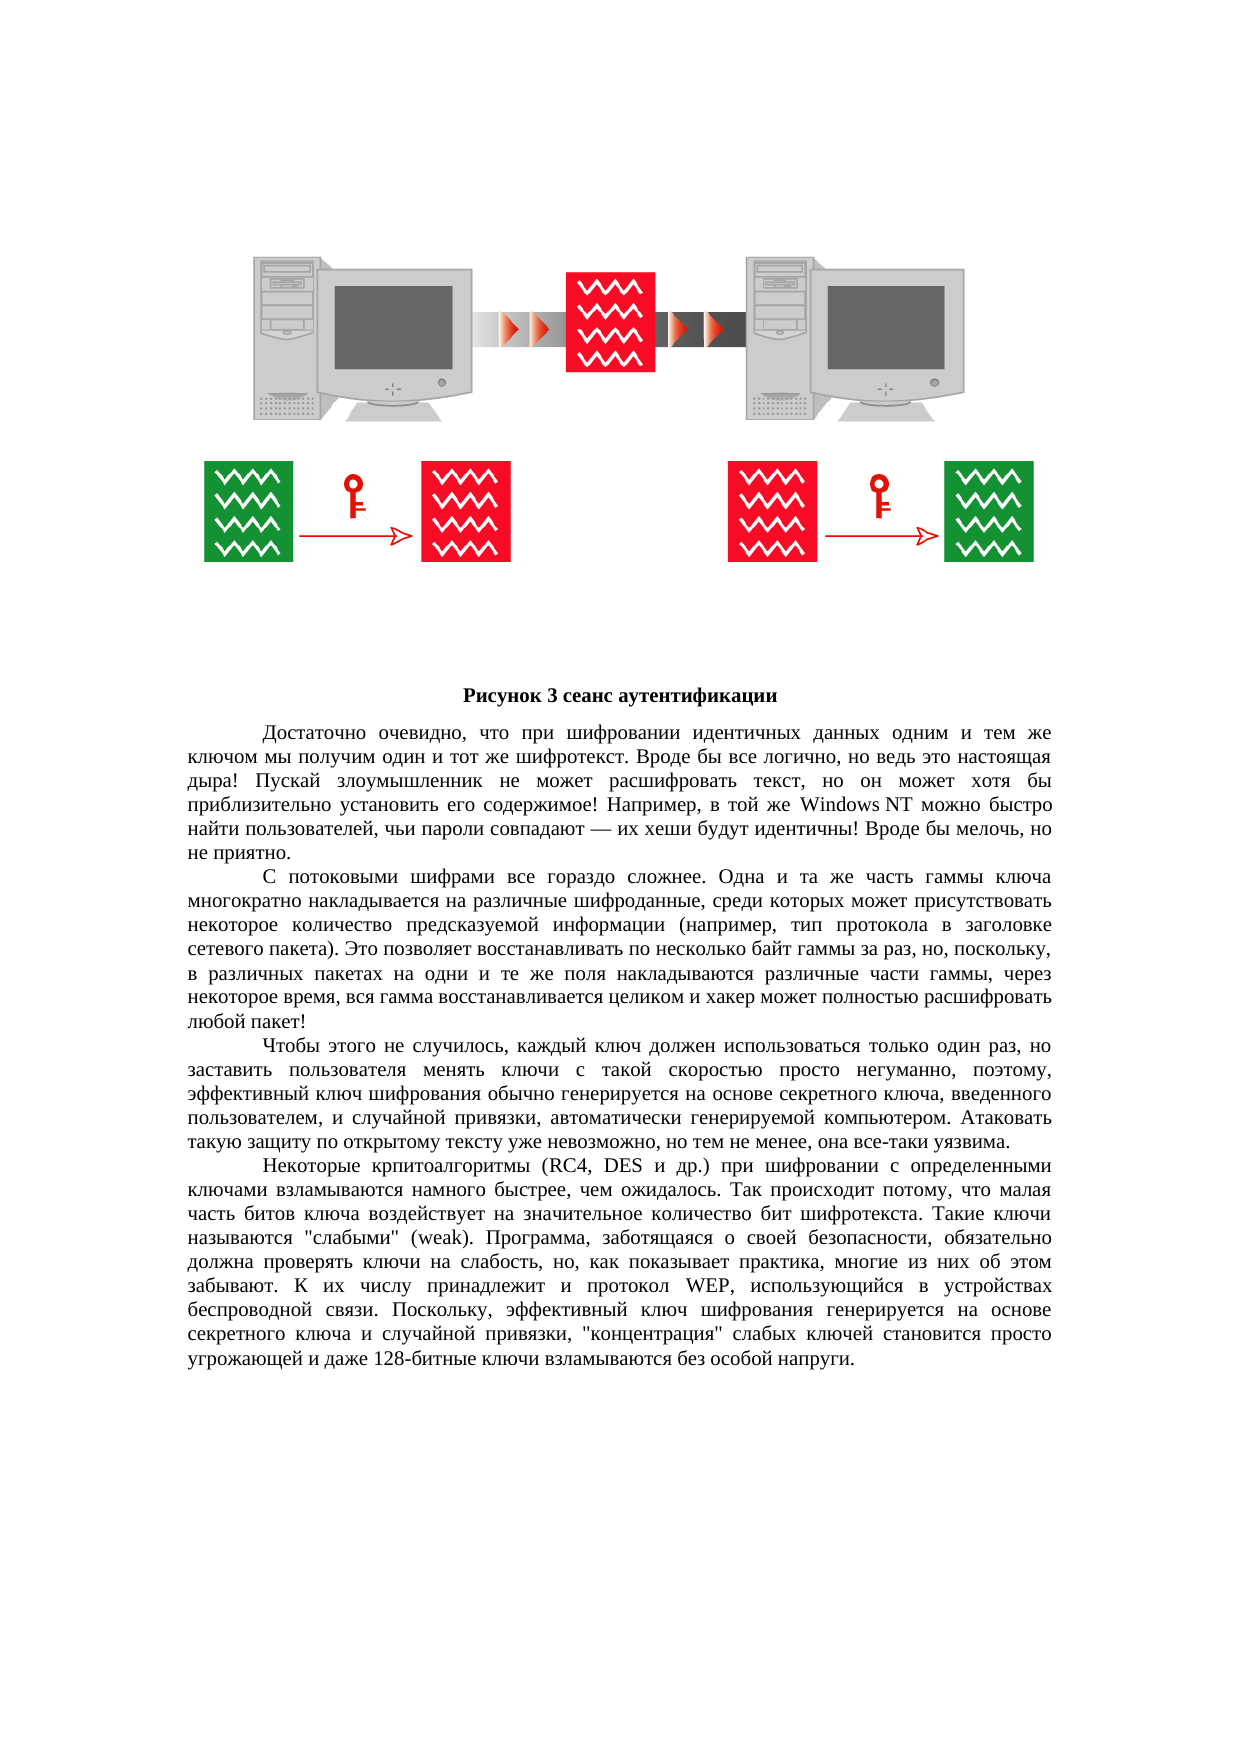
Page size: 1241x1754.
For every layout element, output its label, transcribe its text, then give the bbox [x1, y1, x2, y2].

picture [187, 150, 1052, 671]
text Рисунок 3 сеанс аутентификации [187, 683, 1053, 707]
text С потоковыми шифрами все гораздо сложнее. Одна и та же часть гаммы ключа многократно накладывается на различные шифроданные, среди которых может присутствовать некоторое количество предсказуемой информации (например, тип протокола в заголовке сетевого пакета). Это позволяет восстанавливать по несколько байт гаммы за раз, но, поскольку, в различных пакетах на одни и те же поля накладываются различные части гаммы, через некоторое время, вся гамма восстанавливается целиком и хакер может полностью расшифровать любой пакет! [187, 864, 1053, 1033]
text Некоторые крпитоалгоритмы (RC4, DES и др.) при шифровании с определенными ключами взламываются намного быстрее, чем ожидалось. Так происходит потому, что малая часть битов ключа воздействует на значительное количество бит шифротекста. Такие ключи называются "слабыми" (weak). Программа, заботящаяся о своей безопасности, обязательно должна проверять ключи на слабость, но, как показывает практика, многие из них об этом забывают. К их числу принадлежит и протокол WEP, использующийся в устройствах беспроводной связи. Поскольку, эффективный ключ шифрования генерируется на основе секретного ключа и случайной привязки, "концентрация" слабых ключей становится просто угрожающей и даже 128-битные ключи взламываются без особой напруги. [187, 1153, 1053, 1369]
text Чтобы этого не случилось, каждый ключ должен использоваться только один раз, но заставить пользователя менять ключи с такой скоростью просто негуманно, поэтому, эффективный ключ шифрования обычно генерируется на основе секретного ключа, введенного пользователем, и случайной привязки, автоматически генерируемой компьютером. Атаковать такую защиту по открытому тексту уже невозможно, но тем не менее, она все-таки уязвима. [187, 1033, 1053, 1153]
text Достаточно очевидно, что при шифровании идентичных данных одним и тем же ключом мы получим один и тот же шифротекст. Вроде бы все логично, но ведь это настоящая дыра! Пускай злоумышленник не может расшифровать текст, но он может хотя бы приблизительно установить его содержимое! Например, в той же Windows NT можно быстро найти пользователей, чьи пароли совпадают — их хеши будут идентичны! Вроде бы мелочь, но не приятно. [187, 720, 1053, 864]
